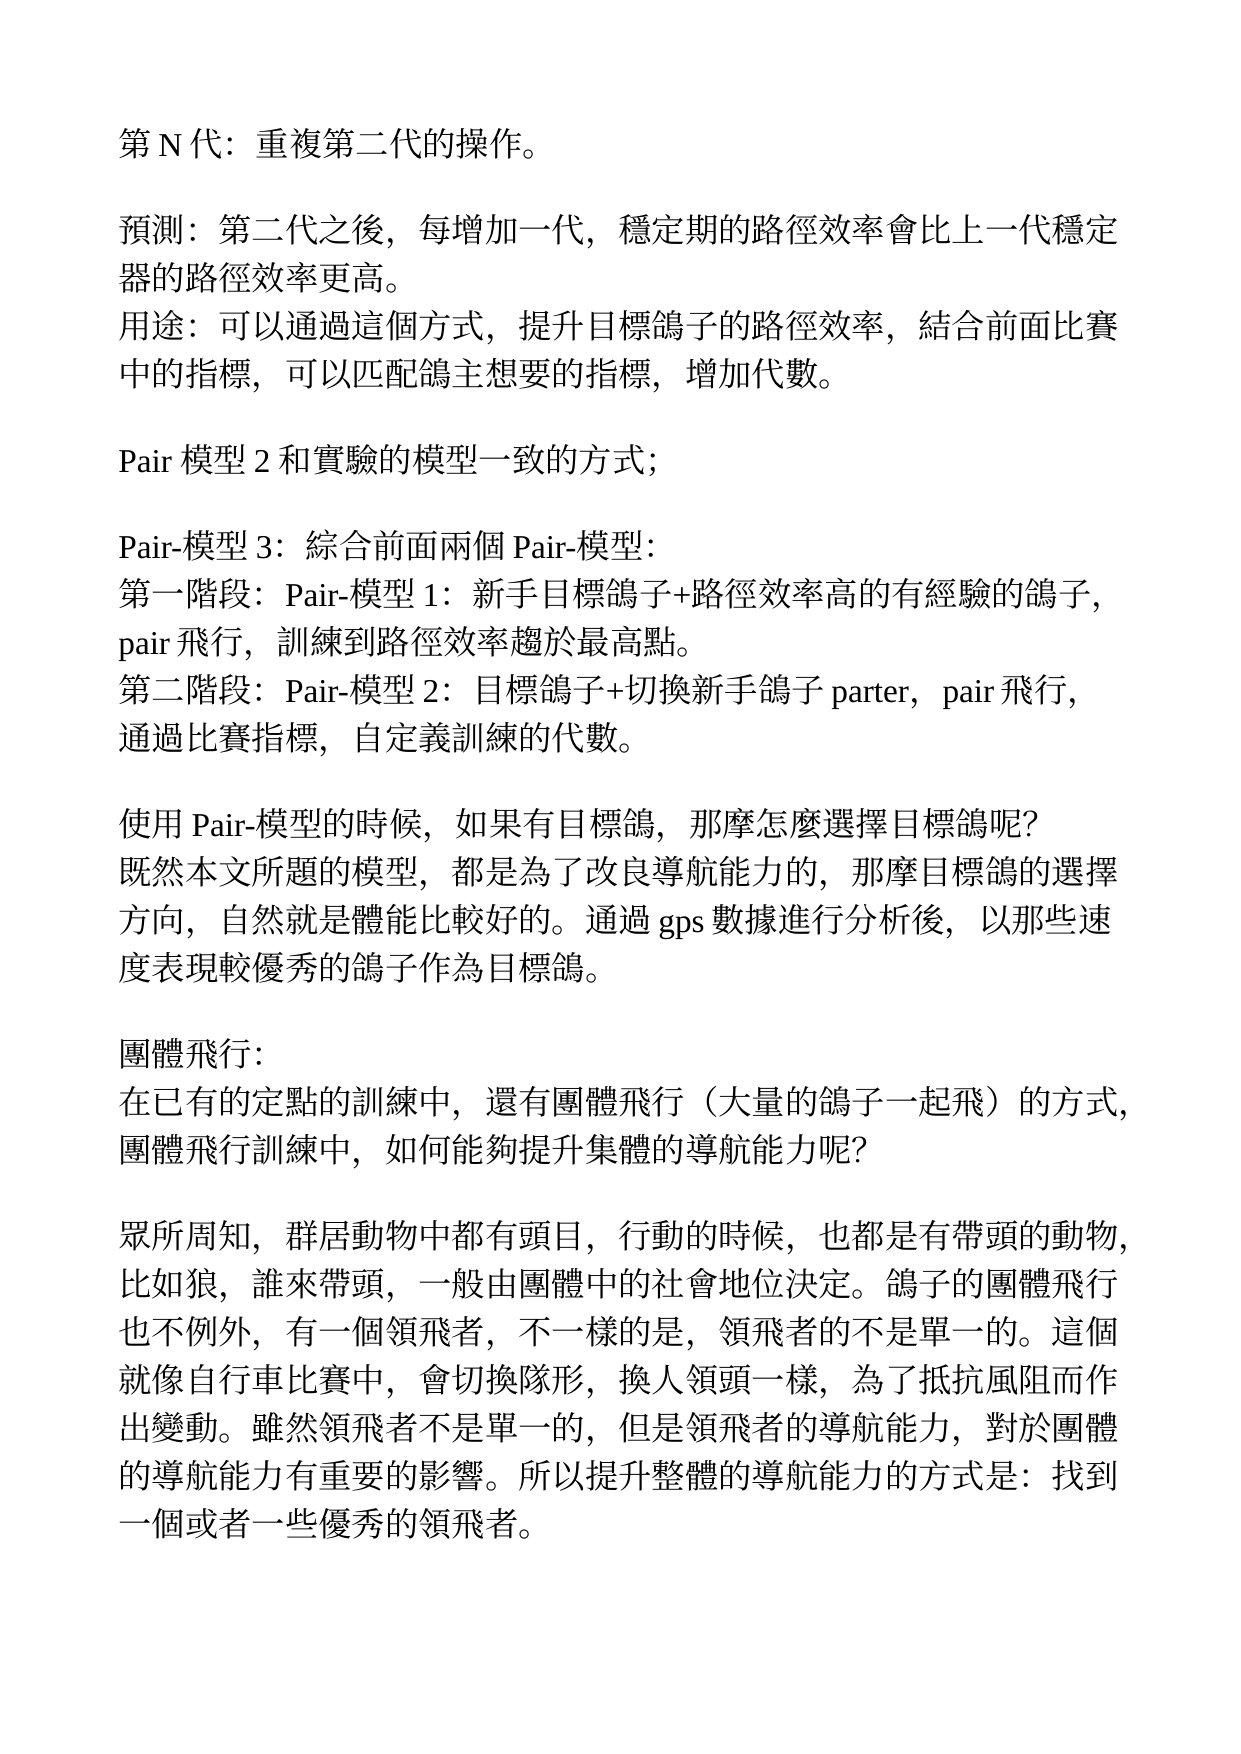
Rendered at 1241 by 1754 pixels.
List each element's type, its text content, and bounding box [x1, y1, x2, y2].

text Pair 模型2 和實驗的模型一致的方式； [118, 434, 1122, 482]
text 使用Pair-模型的時候，如果有目標鴿，那摩怎麼選擇目標鴿呢？ [118, 798, 1122, 846]
text 用途：可以通過這個方式，提升目標鴿子的路徑效率，結合前面比賽中的指標，可以匹配鴿主想要的指標，增加代數。 [118, 300, 1122, 396]
text Pair-模型3：綜合前面兩個Pair-模型： [118, 521, 1122, 568]
text 第一階段：Pair-模型1：新手目標鴿子+路徑效率高的有經驗的鴿子，pair飛行，訓練到路徑效率趨於最高點。 [118, 568, 1122, 664]
text 眾所周知，群居動物中都有頭目，行動的時候，也都是有帶頭的動物，比如狼，誰來帶頭，一般由團體中的社會地位決定。鴿子的團體飛行也不例外，有一個領飛者，不一樣的是，領飛者的不是單一的。這個就像自行車比賽中，會切換隊形，換人領頭一樣，為了抵抗風阻而作出變動。雖然領飛者不是單一的，但是領飛者的導航能力，對於團體的導航能力有重要的影響。所以提升整體的導航能力的方式是：找到一個或者一些優秀的領飛者。 [118, 1211, 1122, 1546]
text 既然本文所題的模型，都是為了改良導航能力的，那摩目標鴿的選擇方向，自然就是體能比較好的。通過gps數據進行分析後，以那些速度表現較優秀的鴿子作為目標鴿。 [118, 846, 1122, 990]
text 第N代：重複第二代的操作。 [118, 118, 1122, 166]
text 預測：第二代之後，每增加一代，穩定期的路徑效率會比上一代穩定器的路徑效率更高。 [118, 204, 1122, 300]
text 在已有的定點的訓練中，還有團體飛行（大量的鴿子一起飛）的方式，團體飛行訓練中，如何能夠提升集體的導航能力呢？ [118, 1076, 1122, 1172]
text 團體飛行： [118, 1028, 1122, 1076]
text 第二階段：Pair-模型2：目標鴿子+切換新手鴿子parter，pair飛行，通過比賽指標，自定義訓練的代數。 [118, 664, 1122, 760]
